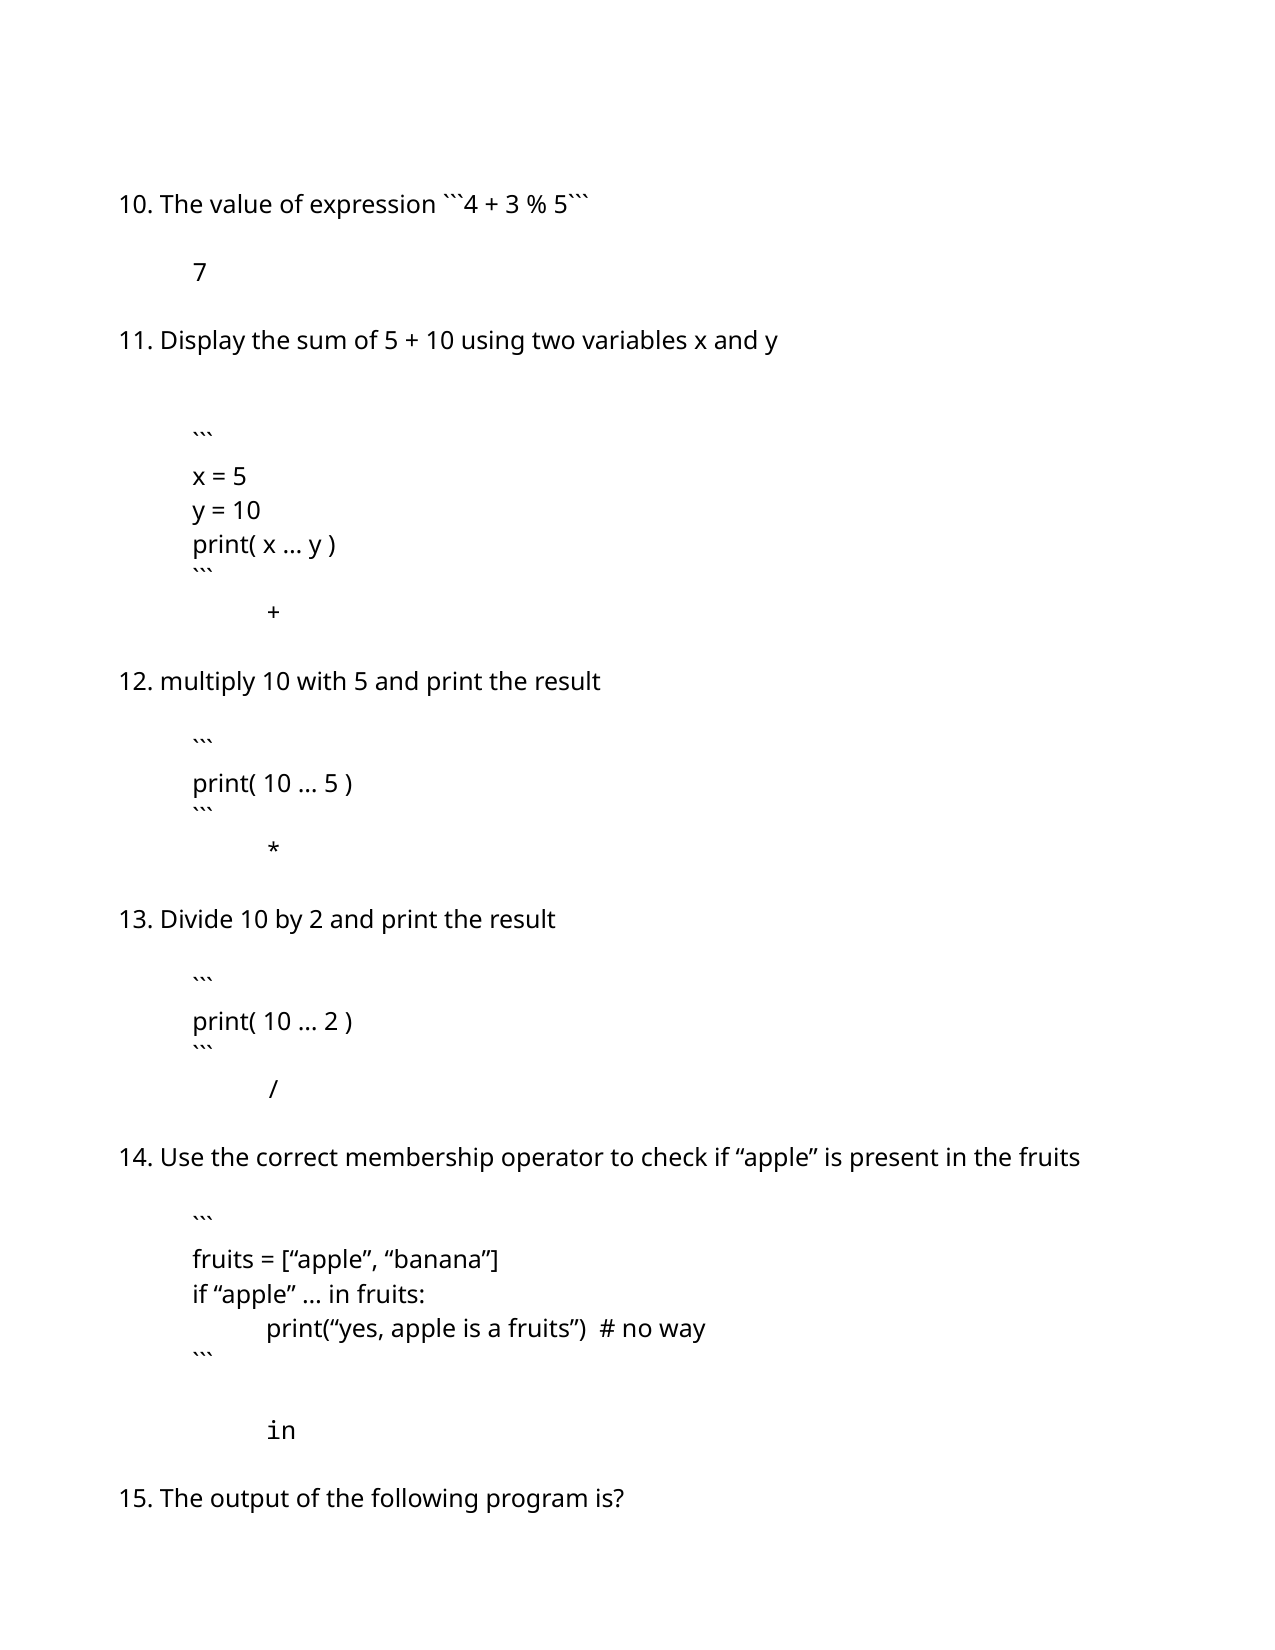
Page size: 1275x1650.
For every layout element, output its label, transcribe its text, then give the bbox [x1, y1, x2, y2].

text print( x … y ) [118, 527, 1157, 561]
text 15. The output of the following program is? [118, 1481, 1157, 1515]
text 10. The value of expression ```4 + 3 % 5``` [118, 186, 1157, 220]
text + [118, 595, 1157, 629]
text 12. multiply 10 with 5 and print the result [118, 663, 1157, 697]
text ``` [118, 1344, 1157, 1378]
text x = 5 [118, 459, 1157, 493]
text y = 10 [118, 493, 1157, 527]
text print( 10 … 2 ) [118, 1004, 1157, 1038]
text ``` [118, 1038, 1157, 1072]
text ``` [118, 731, 1157, 765]
text 13. Divide 10 by 2 and print the result [118, 902, 1157, 936]
text 7 [118, 254, 1157, 288]
text ``` [118, 970, 1157, 1004]
text / [118, 1072, 1157, 1106]
text print(“yes, apple is a fruits”) # no way [118, 1310, 1157, 1344]
text ``` [118, 561, 1157, 595]
text * [118, 833, 1157, 867]
text 11. Display the sum of 5 + 10 using two variables x and y [118, 322, 1157, 357]
text ``` [118, 425, 1157, 459]
text fruits = [“apple”, “banana”] [118, 1242, 1157, 1276]
text ``` [118, 1208, 1157, 1242]
text ``` [118, 799, 1157, 833]
text if “apple” … in fruits: [118, 1276, 1157, 1310]
text print( 10 … 5 ) [118, 765, 1157, 799]
text 14. Use the correct membership operator to check if “apple” is present in the fruits [118, 1140, 1157, 1174]
text in [118, 1412, 1157, 1447]
